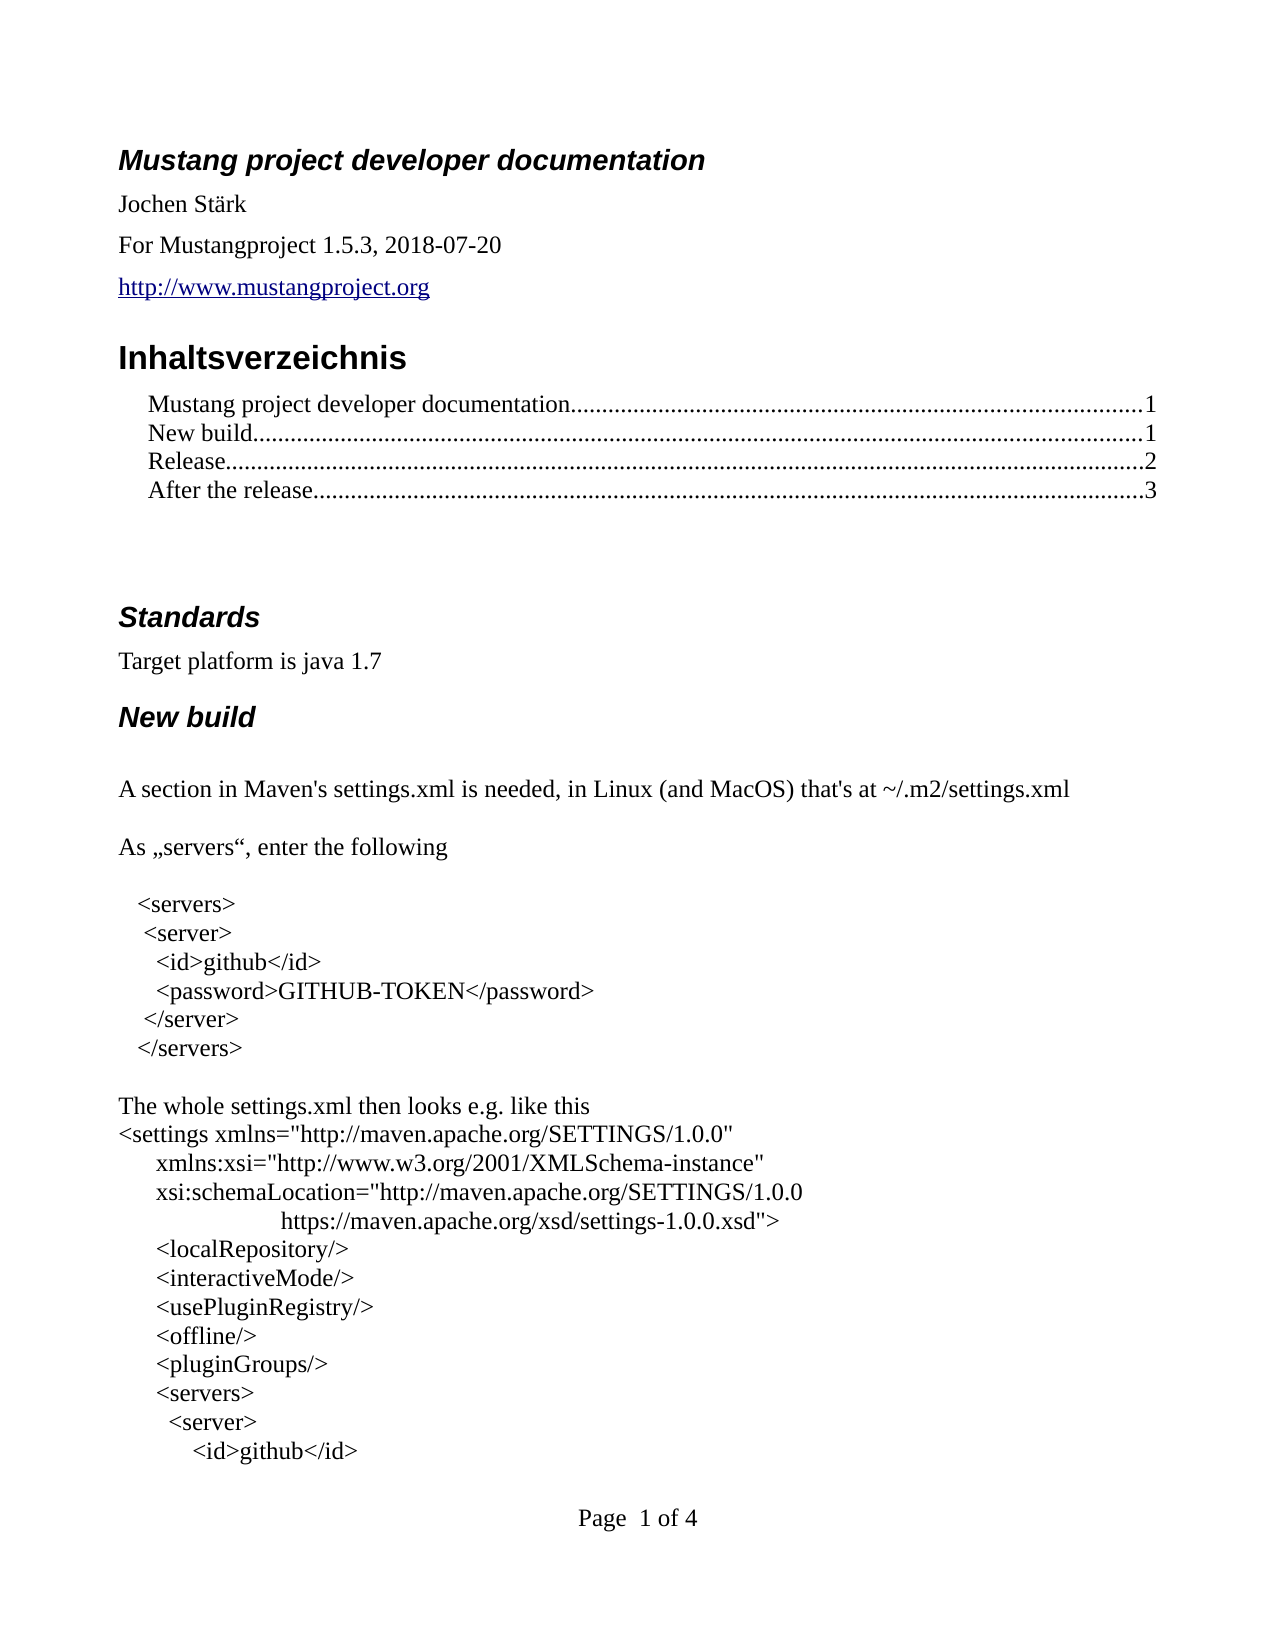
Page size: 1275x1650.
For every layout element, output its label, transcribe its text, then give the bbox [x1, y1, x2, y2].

subtitle Mustang project developer documentation [118, 143, 1157, 177]
text Target platform is java 1.7 [118, 646, 1157, 675]
text <server> [118, 1407, 1157, 1436]
text As „servers“, enter the following <servers> <server> <id>github</id> <password>GITHUB-TOKEN</password> </server> </servers> [118, 832, 1157, 1091]
text <settings xmlns="http://maven.apache.org/SETTINGS/1.0.0" [118, 1119, 1157, 1148]
subtitle Standards [118, 600, 1157, 633]
text xsi:schemaLocation="http://maven.apache.org/SETTINGS/1.0.0 [118, 1177, 1157, 1206]
text A section in Maven's settings.xml is needed, in Linux (and MacOS) that's at ~/.m2/settings.xml [118, 774, 1157, 832]
text <pluginGroups/> [118, 1349, 1157, 1378]
text The whole settings.xml then looks e.g. like this [118, 1091, 1157, 1119]
text https://maven.apache.org/xsd/settings-1.0.0.xsd"> [118, 1206, 1157, 1234]
text After the release 3 [148, 475, 1157, 504]
text For Mustangproject 1.5.3, 2018-07-20 [118, 230, 1157, 259]
text xmlns:xsi="http://www.w3.org/2001/XMLSchema-instance" [118, 1148, 1157, 1177]
text <offline/> [118, 1321, 1157, 1349]
subtitle Inhaltsverzeichnis [118, 338, 1157, 376]
text <id>github</id> [118, 1436, 1157, 1464]
text <interactiveMode/> [118, 1263, 1157, 1292]
text http://www.mustangproject.org [118, 272, 1157, 300]
text <localRepository/> [118, 1234, 1157, 1263]
text <servers> [118, 1378, 1157, 1407]
text New build 1 [148, 418, 1157, 446]
text Jochen Stärk [118, 189, 1157, 218]
subtitle New build [118, 700, 1157, 733]
text <usePluginRegistry/> [118, 1292, 1157, 1321]
text Mustang project developer documentation 1 [148, 389, 1157, 418]
text Release 2 [148, 446, 1157, 475]
